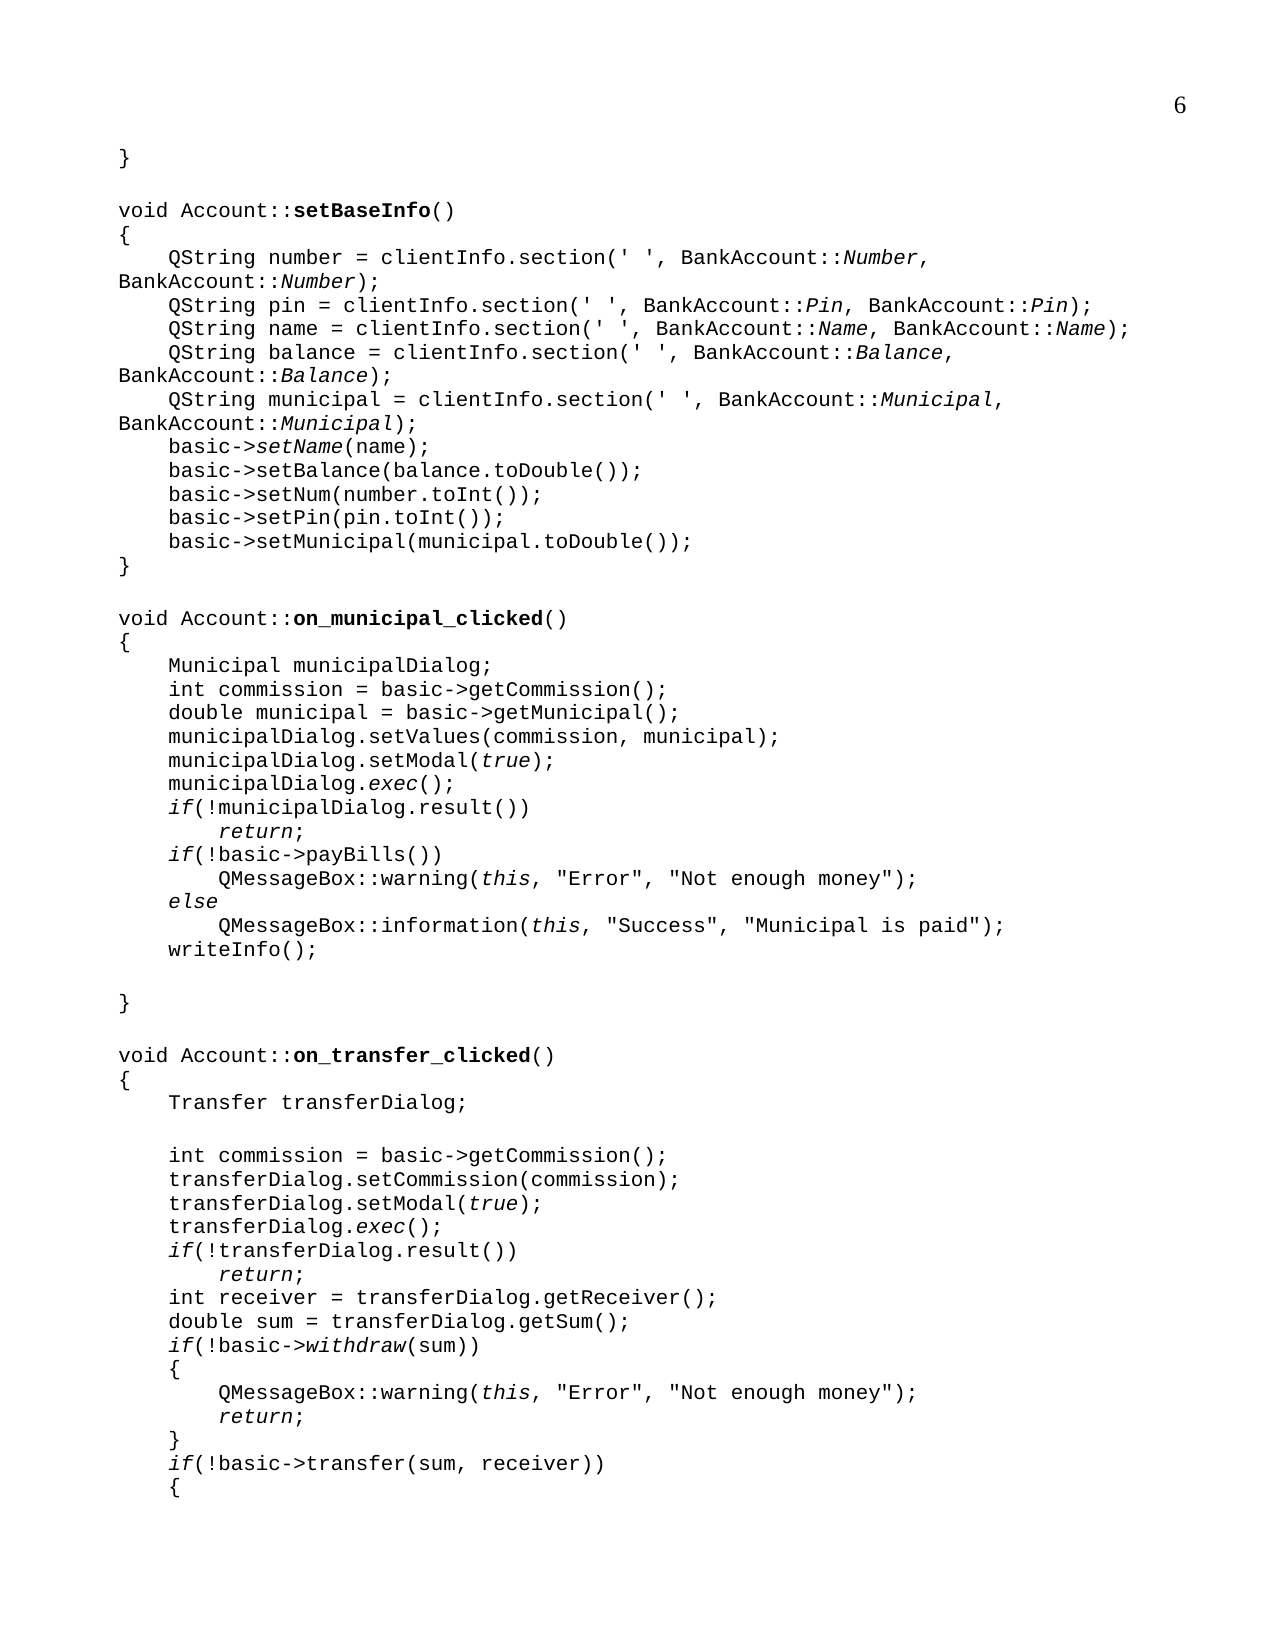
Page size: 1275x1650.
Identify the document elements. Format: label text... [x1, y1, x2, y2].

text { [118, 1477, 1186, 1500]
text else [118, 892, 1186, 915]
text double municipal = basic->getMunicipal(); [118, 702, 1186, 726]
text QString name = clientInfo.section(' ', BankAccount::Name, BankAccount::Name); [118, 318, 1186, 342]
text basic->setPin(pin.toInt()); [118, 507, 1186, 531]
text void Account::on_transfer_clicked() [118, 1045, 1186, 1069]
text QString balance = clientInfo.section(' ', BankAccount::Balance, BankAccount::Balance); [118, 342, 1186, 389]
text if(!basic->payBills()) [118, 844, 1186, 868]
text basic->setName(name); [118, 436, 1186, 460]
text transferDialog.setModal(true); [118, 1193, 1186, 1216]
text void Account::on_municipal_clicked() [118, 608, 1186, 631]
text double sum = transferDialog.getSum(); [118, 1311, 1186, 1335]
text basic->setBalance(balance.toDouble()); [118, 460, 1186, 484]
text { [118, 1069, 1186, 1092]
text if(!basic->transfer(sum, receiver)) [118, 1453, 1186, 1477]
text municipalDialog.exec(); [118, 773, 1186, 797]
text municipalDialog.setModal(true); [118, 750, 1186, 773]
text { [118, 224, 1186, 247]
text basic->setNum(number.toInt()); [118, 484, 1186, 507]
text if(!municipalDialog.result()) [118, 797, 1186, 821]
text } [118, 147, 1186, 171]
text QMessageBox::warning(this, "Error", "Not enough money"); [118, 868, 1186, 892]
text basic->setMunicipal(municipal.toDouble()); [118, 531, 1186, 555]
text return; [118, 1406, 1186, 1429]
text int receiver = transferDialog.getReceiver(); [118, 1287, 1186, 1311]
text } [118, 1429, 1186, 1453]
text QString number = clientInfo.section(' ', BankAccount::Number, BankAccount::Number); [118, 247, 1186, 294]
text transferDialog.setCommission(commission); [118, 1169, 1186, 1193]
text } [118, 992, 1186, 1016]
text QString municipal = clientInfo.section(' ', BankAccount::Municipal, BankAccount::Municipal); [118, 389, 1186, 436]
text { [118, 1358, 1186, 1382]
text writeInfo(); [118, 939, 1186, 962]
text QString pin = clientInfo.section(' ', BankAccount::Pin, BankAccount::Pin); [118, 294, 1186, 318]
text { [118, 631, 1186, 655]
text municipalDialog.setValues(commission, municipal); [118, 726, 1186, 750]
text transferDialog.exec(); [118, 1216, 1186, 1240]
text int commission = basic->getCommission(); [118, 1146, 1186, 1169]
text void Account::setBaseInfo() [118, 200, 1186, 224]
text QMessageBox::information(this, "Success", "Municipal is paid"); [118, 915, 1186, 939]
text Transfer transferDialog; [118, 1092, 1186, 1116]
text QMessageBox::warning(this, "Error", "Not enough money"); [118, 1382, 1186, 1406]
text } [118, 555, 1186, 578]
text int commission = basic->getCommission(); [118, 679, 1186, 702]
text if(!transferDialog.result()) [118, 1240, 1186, 1264]
text if(!basic->withdraw(sum)) [118, 1335, 1186, 1358]
text return; [118, 1264, 1186, 1287]
text Municipal municipalDialog; [118, 655, 1186, 679]
text return; [118, 821, 1186, 844]
